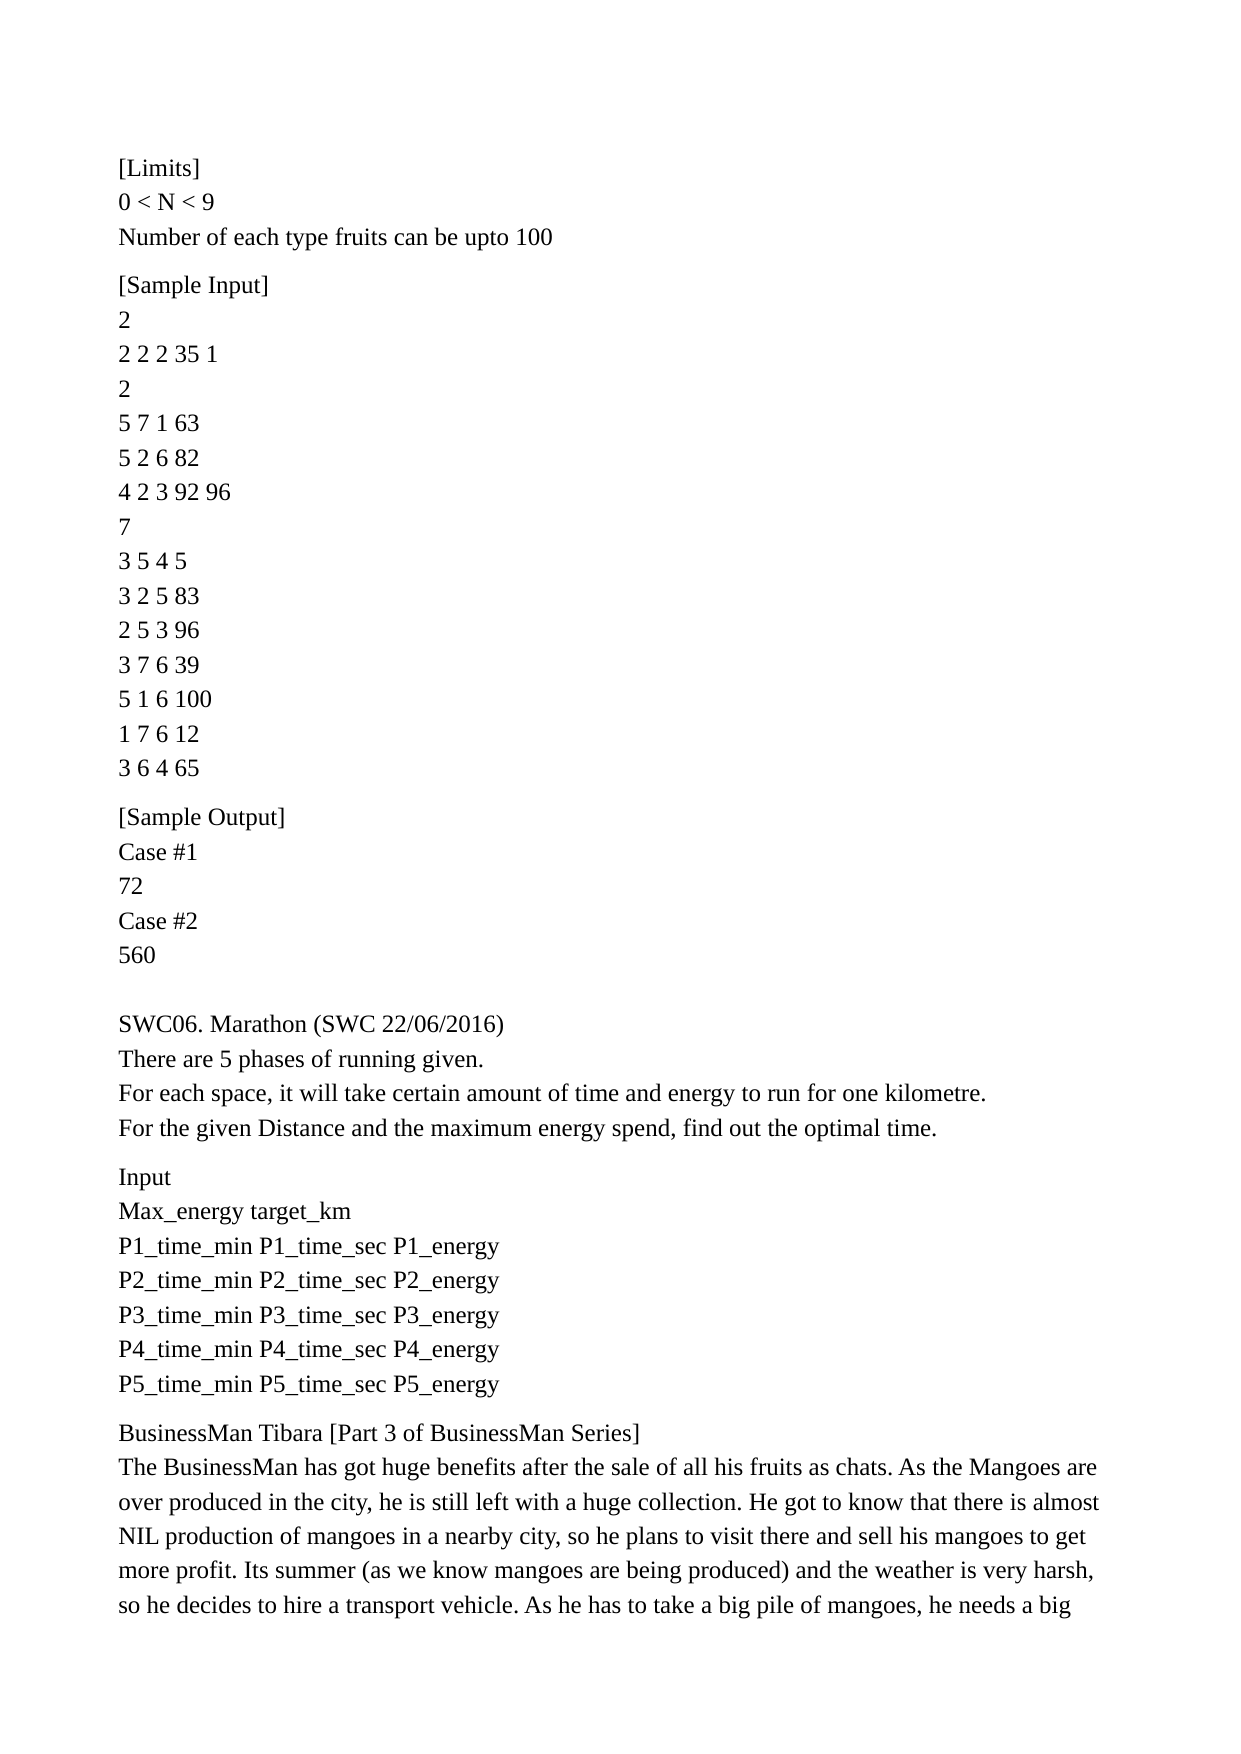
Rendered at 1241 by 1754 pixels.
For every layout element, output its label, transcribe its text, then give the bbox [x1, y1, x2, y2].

text [Sample Input] 2 2 2 2 35 1 2 5 7 1 63 5 2 6 82 4 2 3 92 96 7 3 5 4 5 3 2 5 83 2 5 3 96 3 7 6 39 5 1 6 100 1 7 6 12 3 6 4 65 [118, 271, 1122, 782]
text [Limits] 0 < N < 9 Number of each type fruits can be upto 100 [118, 118, 1122, 250]
text Input Max_energy target_km P1_time_min P1_time_sec P1_energy P2_time_min P2_time_sec P2_energy P3_time_min P3_time_sec P3_energy P4_time_min P4_time_sec P4_energy P5_time_min P5_time_sec P5_energy [118, 1162, 1122, 1397]
text BusinessMan Tibara [Part 3 of BusinessMan Series] The BusinessMan has got huge benefits after the sale of all his fruits as chats. As the Mangoes are over produced in the city, he is still left with a huge collection. He got to know that there is almost NIL production of mangoes in a nearby city, so he plans to visit there and sell his mangoes to get more profit. Its summer (as we know mangoes are being produced) and the weather is very harsh, so he decides to hire a transport vehicle. As he has to take a big pile of mangoes, he needs a big [118, 1418, 1122, 1619]
text [Sample Output] Case #1 72 Case #2 560 SWC06. Marathon (SWC 22/06/2016) There are 5 phases of running given. For each space, it will take certain amount of time and energy to run for one kilometre. For the given Distance and the maximum energy spend, find out the optimal time. [118, 802, 1122, 1141]
